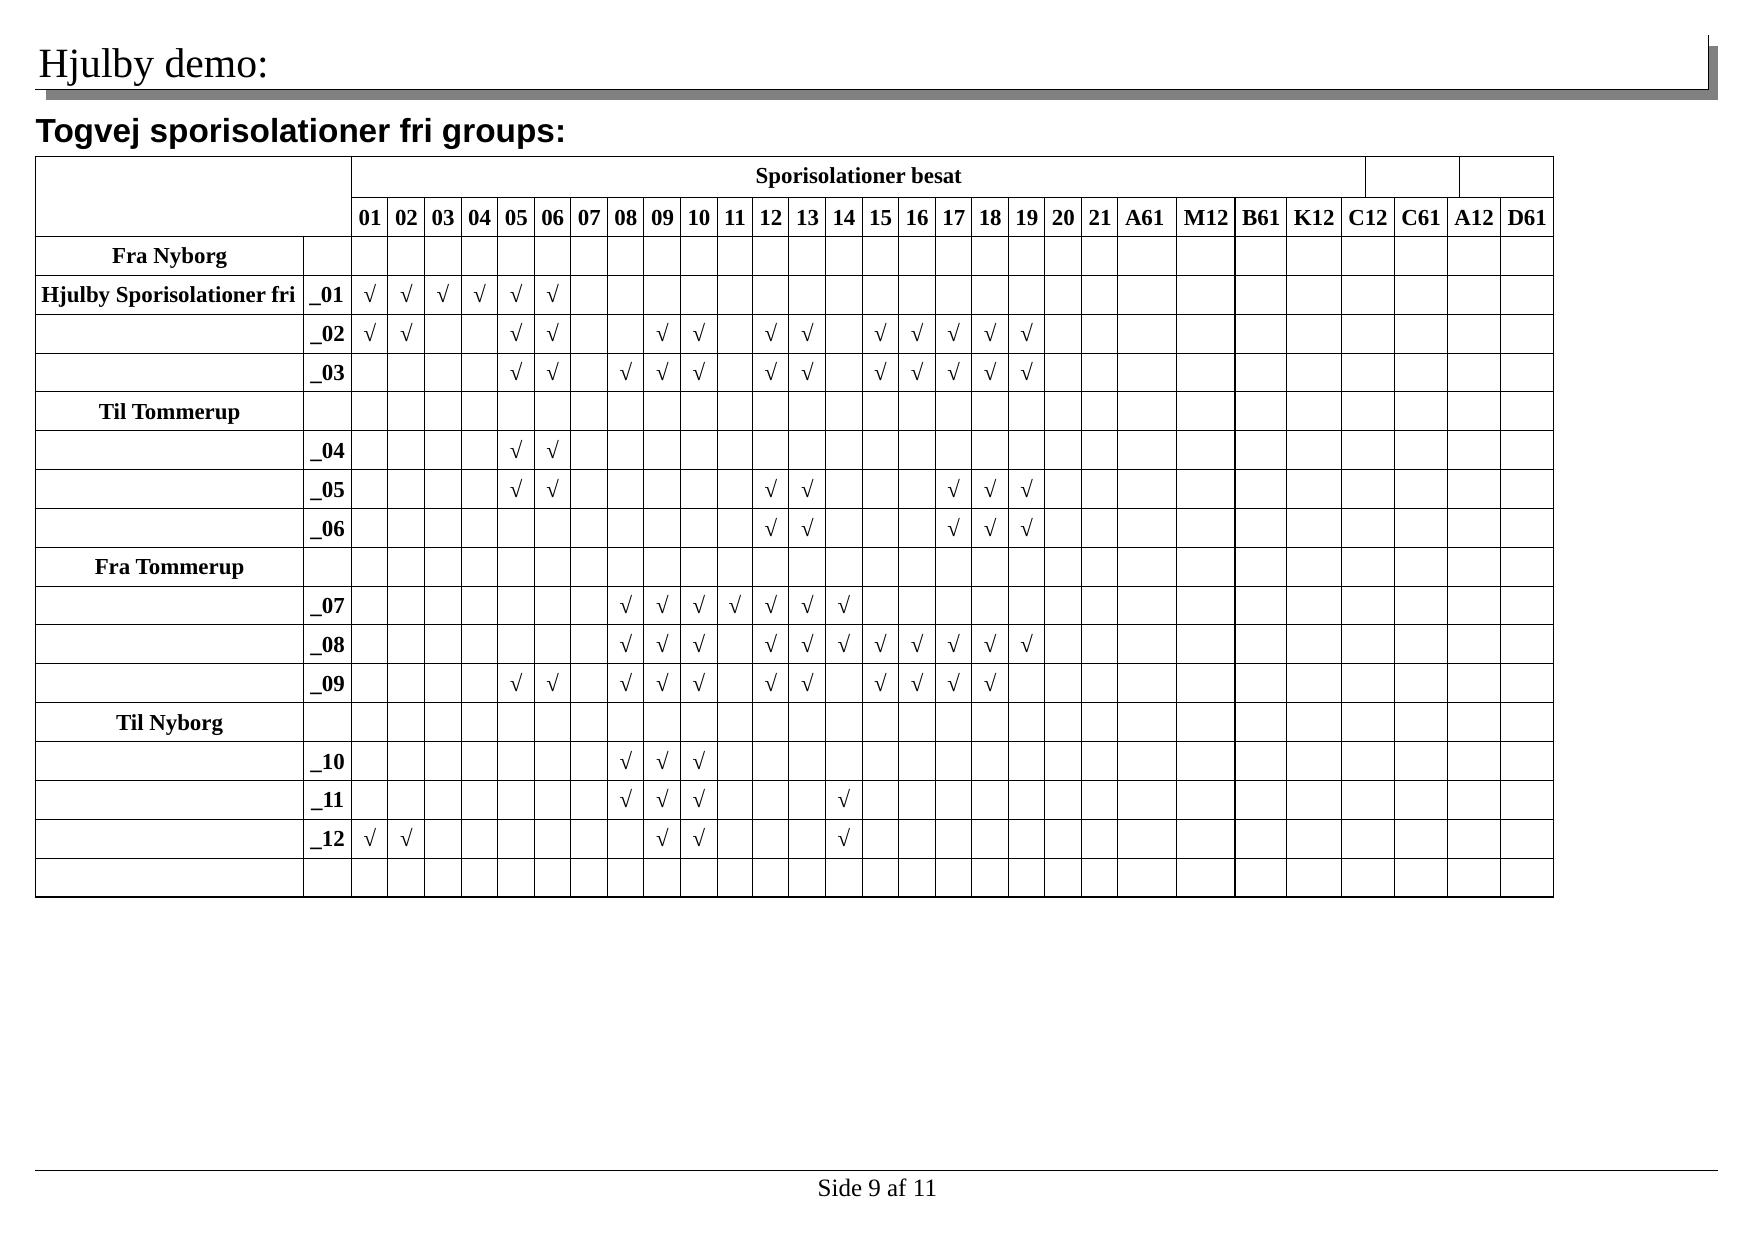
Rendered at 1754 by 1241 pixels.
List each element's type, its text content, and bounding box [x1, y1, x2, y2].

table_cell [571, 354, 607, 391]
table_cell [425, 703, 461, 741]
table_cell [1501, 703, 1553, 741]
table_cell [826, 431, 862, 469]
table_cell [1118, 276, 1176, 313]
table_cell √ [826, 820, 862, 857]
table_cell [1118, 781, 1176, 819]
table_cell [1287, 781, 1341, 819]
table_cell [972, 587, 1008, 624]
table_cell [718, 703, 752, 741]
table_cell [899, 276, 935, 313]
table_cell [1118, 859, 1176, 896]
table_cell [1501, 276, 1553, 313]
table_cell 17 [936, 198, 971, 236]
table_cell √ [936, 625, 971, 663]
table_cell [571, 470, 607, 508]
table_cell [1395, 509, 1447, 547]
table_cell √ [789, 664, 825, 702]
table_cell [571, 315, 607, 352]
table_cell [789, 781, 825, 819]
table_cell [1236, 703, 1286, 741]
table_cell [1236, 509, 1286, 547]
table_cell [1501, 470, 1553, 508]
table_cell √ [462, 276, 497, 313]
table_cell 16 [899, 198, 935, 236]
table_cell [1236, 315, 1286, 352]
table_cell [1287, 431, 1341, 469]
table_cell [1501, 392, 1553, 430]
table_cell [535, 587, 570, 624]
table_cell [498, 703, 534, 741]
table_cell [863, 781, 898, 819]
table_cell [899, 431, 935, 469]
table_cell [1118, 315, 1176, 352]
table_cell [535, 859, 570, 896]
table_cell [972, 548, 1008, 586]
table_cell [1448, 781, 1500, 819]
table_cell [789, 237, 825, 275]
table_cell [1177, 548, 1234, 586]
table_cell √ [352, 276, 387, 313]
table_cell [36, 509, 303, 547]
table_cell [899, 587, 935, 624]
table_cell [462, 392, 497, 430]
table_cell [1236, 470, 1286, 508]
table_cell [1177, 625, 1234, 663]
table_cell [1118, 392, 1176, 430]
table_cell [1448, 315, 1500, 352]
table_cell [1501, 859, 1553, 896]
table_cell [753, 781, 788, 819]
table_cell [425, 587, 461, 624]
table_cell [1448, 703, 1500, 741]
table_cell [535, 392, 570, 430]
table_cell √ [1009, 509, 1044, 547]
table_cell √ [972, 315, 1008, 352]
table_cell [1448, 625, 1500, 663]
table_cell [753, 392, 788, 430]
table_cell [1448, 237, 1500, 275]
table_cell [718, 781, 752, 819]
table_cell √ [972, 625, 1008, 663]
table_cell [608, 237, 643, 275]
table_cell Hjulby Sporisolationer fri [36, 276, 303, 313]
table_cell √ [644, 587, 680, 624]
table_header [1460, 157, 1553, 197]
table_cell √ [644, 625, 680, 663]
table_cell √ [753, 470, 788, 508]
table_cell [462, 509, 497, 547]
table_cell [1395, 354, 1447, 391]
table_cell [1448, 392, 1500, 430]
table_cell [1448, 664, 1500, 702]
table_cell [1342, 315, 1394, 352]
table_cell [1177, 470, 1234, 508]
table_cell [571, 742, 607, 780]
table_cell [1236, 431, 1286, 469]
table_cell [608, 470, 643, 508]
table_cell [388, 859, 424, 896]
table_cell [1448, 276, 1500, 313]
table_cell [1082, 392, 1117, 430]
table_cell [681, 703, 717, 741]
table_cell [1009, 587, 1044, 624]
table_cell [1045, 392, 1081, 430]
table_cell [1177, 587, 1234, 624]
table_cell [1082, 820, 1117, 857]
table_cell √ [899, 315, 935, 352]
table_cell [863, 276, 898, 313]
table_cell [352, 859, 387, 896]
table_cell [571, 431, 607, 469]
table_cell √ [681, 354, 717, 391]
table_cell √ [388, 820, 424, 857]
table_cell [826, 315, 862, 352]
table_cell √ [972, 470, 1008, 508]
table_cell [1009, 703, 1044, 741]
table_cell [1342, 470, 1394, 508]
table_cell [863, 237, 898, 275]
table_cell [863, 470, 898, 508]
table_cell [863, 392, 898, 430]
table_cell [1082, 315, 1117, 352]
table_cell [535, 703, 570, 741]
table_cell [535, 625, 570, 663]
table_cell [462, 781, 497, 819]
table_cell [1045, 237, 1081, 275]
table_cell [899, 509, 935, 547]
table_cell √ [972, 509, 1008, 547]
table_cell [608, 431, 643, 469]
table_cell [644, 392, 680, 430]
table_cell [899, 859, 935, 896]
table_cell [571, 664, 607, 702]
table_cell √ [753, 587, 788, 624]
table_cell [425, 548, 461, 586]
table_cell [826, 237, 862, 275]
table_cell [718, 470, 752, 508]
table_cell [608, 509, 643, 547]
table_cell M12 [1177, 198, 1234, 236]
table_cell [1501, 781, 1553, 819]
table_cell [753, 237, 788, 275]
table_cell [826, 859, 862, 896]
table_cell [1395, 625, 1447, 663]
table_cell [936, 587, 971, 624]
table_cell [753, 431, 788, 469]
table_cell [388, 509, 424, 547]
table_cell [1118, 625, 1176, 663]
table_cell [462, 354, 497, 391]
table_cell √ [681, 742, 717, 780]
table_cell [1501, 315, 1553, 352]
table_cell [644, 509, 680, 547]
table_cell [1177, 354, 1234, 391]
table_cell [644, 703, 680, 741]
table_cell [1118, 703, 1176, 741]
table_cell [1501, 820, 1553, 857]
table_cell [304, 703, 351, 741]
table_cell [1045, 315, 1081, 352]
table_cell √ [753, 315, 788, 352]
table_cell [936, 859, 971, 896]
table_cell [1236, 276, 1286, 313]
table_cell [304, 548, 351, 586]
table_cell [1082, 859, 1117, 896]
table_cell [789, 820, 825, 857]
table_cell [608, 859, 643, 896]
table_cell [681, 509, 717, 547]
table_cell _03 [304, 354, 351, 391]
table_cell [1342, 859, 1394, 896]
table_cell [608, 276, 643, 313]
table_cell [388, 431, 424, 469]
table_cell [899, 548, 935, 586]
table_cell [899, 237, 935, 275]
table_cell [1082, 431, 1117, 469]
table_cell _09 [304, 664, 351, 702]
table_cell √ [535, 431, 570, 469]
table_cell 20 [1045, 198, 1081, 236]
table_cell [352, 742, 387, 780]
table_cell [789, 859, 825, 896]
table_cell 12 [753, 198, 788, 236]
table_cell [1501, 354, 1553, 391]
table_cell √ [826, 781, 862, 819]
table_cell _11 [304, 781, 351, 819]
table_cell [1287, 392, 1341, 430]
table_cell √ [789, 625, 825, 663]
table_cell [608, 548, 643, 586]
table_cell [1045, 354, 1081, 391]
table_cell [352, 664, 387, 702]
table_cell √ [644, 781, 680, 819]
table_cell √ [753, 625, 788, 663]
table_cell [1045, 859, 1081, 896]
table_cell [1395, 431, 1447, 469]
table_cell [972, 703, 1008, 741]
table_cell [36, 625, 303, 663]
table_cell [425, 237, 461, 275]
table_cell _04 [304, 431, 351, 469]
table_cell √ [936, 470, 971, 508]
table_cell [1342, 509, 1394, 547]
table_cell [1287, 703, 1341, 741]
table_cell √ [899, 664, 935, 702]
table_cell √ [718, 587, 752, 624]
table_cell [36, 354, 303, 391]
table_cell [1395, 859, 1447, 896]
table_cell [425, 781, 461, 819]
table_cell [753, 548, 788, 586]
table_cell √ [681, 781, 717, 819]
table_cell [1118, 237, 1176, 275]
table_cell [681, 276, 717, 313]
table_cell [571, 276, 607, 313]
table_cell [462, 625, 497, 663]
table_cell 04 [462, 198, 497, 236]
table_cell [753, 276, 788, 313]
table_cell [388, 470, 424, 508]
table_cell [936, 392, 971, 430]
table_cell B61 [1236, 198, 1286, 236]
table_cell [388, 587, 424, 624]
table_cell [352, 509, 387, 547]
table_cell [535, 509, 570, 547]
table_cell [1395, 392, 1447, 430]
table_cell [1118, 431, 1176, 469]
table_cell [1045, 431, 1081, 469]
table_cell [425, 820, 461, 857]
table_cell [1342, 820, 1394, 857]
table_cell [36, 431, 303, 469]
table_cell √ [936, 315, 971, 352]
table_cell [789, 276, 825, 313]
table_cell 21 [1082, 198, 1117, 236]
table_cell _10 [304, 742, 351, 780]
table_cell [972, 781, 1008, 819]
table_cell [1177, 664, 1234, 702]
subtitle Togvej sporisolationer fri groups: [35, 111, 1718, 150]
table_cell Fra Tommerup [36, 548, 303, 586]
table_cell [936, 703, 971, 741]
table_cell √ [789, 315, 825, 352]
table_cell √ [826, 587, 862, 624]
table_cell [1118, 742, 1176, 780]
table_cell [681, 237, 717, 275]
table_cell [498, 781, 534, 819]
table_cell √ [644, 354, 680, 391]
table_cell [1342, 664, 1394, 702]
table_cell [352, 470, 387, 508]
table_cell 09 [644, 198, 680, 236]
table_cell Fra Nyborg [36, 237, 303, 275]
table_cell [1448, 470, 1500, 508]
table_cell √ [608, 781, 643, 819]
table_cell [1045, 664, 1081, 702]
table_cell √ [1009, 625, 1044, 663]
table_cell √ [753, 664, 788, 702]
table_cell [388, 781, 424, 819]
table_cell [1177, 431, 1234, 469]
table_cell 01 [352, 198, 387, 236]
table_cell [1118, 664, 1176, 702]
table_cell [1177, 820, 1234, 857]
table_cell [826, 276, 862, 313]
table_cell [1236, 392, 1286, 430]
table_cell [571, 548, 607, 586]
table_cell [789, 703, 825, 741]
table_cell C61 [1395, 198, 1447, 236]
table_cell √ [863, 625, 898, 663]
table_cell [1287, 587, 1341, 624]
table_header [36, 157, 351, 236]
table_cell [1448, 742, 1500, 780]
table_cell √ [863, 354, 898, 391]
table_cell [535, 548, 570, 586]
table_cell [1177, 781, 1234, 819]
table_cell [1236, 781, 1286, 819]
table_cell [789, 392, 825, 430]
table_cell √ [498, 431, 534, 469]
table_cell [899, 820, 935, 857]
table_cell [1287, 354, 1341, 391]
table_cell Til Nyborg [36, 703, 303, 741]
table_cell [1501, 509, 1553, 547]
table_cell [388, 548, 424, 586]
table_cell √ [388, 276, 424, 313]
table_cell [681, 548, 717, 586]
table_cell [571, 781, 607, 819]
table_cell [498, 587, 534, 624]
table_cell [899, 392, 935, 430]
table_cell √ [681, 315, 717, 352]
table_cell [1448, 859, 1500, 896]
table_cell [681, 859, 717, 896]
table_cell [535, 781, 570, 819]
table_cell [36, 859, 303, 896]
table_cell √ [535, 470, 570, 508]
table_cell [425, 315, 461, 352]
table_cell [1342, 703, 1394, 741]
table_cell √ [535, 664, 570, 702]
table_cell [1045, 781, 1081, 819]
table_cell √ [899, 625, 935, 663]
table_cell [1287, 237, 1341, 275]
table_cell [1448, 354, 1500, 391]
table_cell [1395, 703, 1447, 741]
table_cell [1287, 859, 1341, 896]
table_cell [826, 470, 862, 508]
table_cell [1287, 276, 1341, 313]
table_cell [826, 548, 862, 586]
table_cell [1287, 509, 1341, 547]
table_cell √ [1009, 354, 1044, 391]
table_cell √ [644, 664, 680, 702]
table_cell [1236, 237, 1286, 275]
table_cell [936, 820, 971, 857]
table_header Sporisolationer besat [352, 157, 1365, 197]
table_cell A12 [1448, 198, 1500, 236]
table_cell [863, 509, 898, 547]
table_cell √ [972, 664, 1008, 702]
table_cell [718, 392, 752, 430]
table_cell [36, 315, 303, 352]
table_cell [863, 742, 898, 780]
table_cell [1045, 625, 1081, 663]
table_cell √ [608, 587, 643, 624]
table_cell [571, 392, 607, 430]
table_cell [826, 392, 862, 430]
table_cell _02 [304, 315, 351, 352]
table_cell [972, 859, 1008, 896]
table_cell 11 [718, 198, 752, 236]
table_cell [753, 742, 788, 780]
table_cell [425, 859, 461, 896]
table_cell [1342, 392, 1394, 430]
table_cell [36, 470, 303, 508]
table_cell √ [644, 820, 680, 857]
table_cell [1287, 664, 1341, 702]
table_cell √ [608, 664, 643, 702]
table_cell [1177, 859, 1234, 896]
table_cell [571, 703, 607, 741]
table_cell [1395, 742, 1447, 780]
table_cell √ [535, 276, 570, 313]
table_cell [1236, 587, 1286, 624]
table_cell [1177, 742, 1234, 780]
table_cell [462, 315, 497, 352]
table_cell [1448, 509, 1500, 547]
table_cell [789, 742, 825, 780]
table_cell [1118, 470, 1176, 508]
table_cell 02 [388, 198, 424, 236]
table_cell √ [936, 509, 971, 547]
table_cell [1177, 315, 1234, 352]
table_cell √ [789, 509, 825, 547]
table_cell [1287, 470, 1341, 508]
table_cell [535, 820, 570, 857]
table_cell [1082, 548, 1117, 586]
table_cell [1009, 742, 1044, 780]
table_cell [1448, 431, 1500, 469]
table_cell [753, 859, 788, 896]
table_cell [388, 237, 424, 275]
table_cell [826, 354, 862, 391]
table_cell [462, 548, 497, 586]
table_cell [352, 431, 387, 469]
table_cell [388, 354, 424, 391]
table_cell √ [789, 587, 825, 624]
table_cell [718, 237, 752, 275]
table_cell [936, 431, 971, 469]
table_cell [1082, 703, 1117, 741]
table_cell √ [681, 820, 717, 857]
table_cell [352, 548, 387, 586]
table_cell √ [753, 354, 788, 391]
table_cell √ [1009, 315, 1044, 352]
table_cell √ [352, 820, 387, 857]
table_cell [1236, 859, 1286, 896]
table_cell [826, 509, 862, 547]
table_cell [936, 742, 971, 780]
table_cell [1177, 276, 1234, 313]
table_cell K12 [1287, 198, 1341, 236]
table_cell [425, 354, 461, 391]
table_cell [644, 470, 680, 508]
table_cell √ [498, 664, 534, 702]
table_cell _01 [304, 276, 351, 313]
table_cell [535, 237, 570, 275]
table_cell [1395, 587, 1447, 624]
table_cell 19 [1009, 198, 1044, 236]
table_cell [425, 742, 461, 780]
table_cell _07 [304, 587, 351, 624]
table_cell [498, 859, 534, 896]
table_cell C12 [1342, 198, 1394, 236]
table_cell [1082, 625, 1117, 663]
table_cell [1009, 431, 1044, 469]
table_cell 10 [681, 198, 717, 236]
table_cell [644, 859, 680, 896]
table_cell [1395, 315, 1447, 352]
table_cell [718, 664, 752, 702]
table_cell [1045, 820, 1081, 857]
table_cell [1501, 742, 1553, 780]
table_cell [1501, 431, 1553, 469]
table_cell √ [681, 664, 717, 702]
table_cell [1287, 548, 1341, 586]
table_cell [863, 703, 898, 741]
table_cell [1342, 587, 1394, 624]
table_cell √ [425, 276, 461, 313]
table_cell [863, 431, 898, 469]
table_cell [644, 237, 680, 275]
table_cell √ [608, 742, 643, 780]
table_cell [498, 742, 534, 780]
table_cell [826, 742, 862, 780]
table_cell 08 [608, 198, 643, 236]
table_cell √ [498, 470, 534, 508]
table_cell [1082, 237, 1117, 275]
table_cell [462, 470, 497, 508]
table_cell 07 [571, 198, 607, 236]
table_cell [1395, 237, 1447, 275]
table_cell [1501, 625, 1553, 663]
table_cell √ [498, 354, 534, 391]
table_cell 15 [863, 198, 898, 236]
table_cell [1045, 509, 1081, 547]
table_cell [1009, 548, 1044, 586]
table_cell [863, 587, 898, 624]
table_cell [1287, 625, 1341, 663]
table_cell [718, 742, 752, 780]
table_cell [571, 859, 607, 896]
table_cell _12 [304, 820, 351, 857]
table_cell [1236, 742, 1286, 780]
table_cell [1118, 354, 1176, 391]
table_cell [972, 276, 1008, 313]
table_cell [462, 664, 497, 702]
table_cell [1177, 237, 1234, 275]
table_cell [36, 820, 303, 857]
table_cell [1045, 587, 1081, 624]
table_cell [462, 237, 497, 275]
table_cell √ [608, 625, 643, 663]
table_cell [1236, 548, 1286, 586]
table_cell [388, 664, 424, 702]
table_cell [1287, 315, 1341, 352]
table_cell [718, 859, 752, 896]
table_cell [1009, 859, 1044, 896]
table_cell [1082, 742, 1117, 780]
table_cell [1082, 354, 1117, 391]
table_cell [718, 509, 752, 547]
table_cell √ [681, 587, 717, 624]
table_cell [644, 276, 680, 313]
table_cell [1236, 625, 1286, 663]
table_cell [498, 820, 534, 857]
table_cell [718, 315, 752, 352]
table_cell [1236, 354, 1286, 391]
table_cell [1342, 742, 1394, 780]
table_cell [1082, 587, 1117, 624]
table_cell [1009, 820, 1044, 857]
table_cell Til Tommerup [36, 392, 303, 430]
table_cell √ [535, 315, 570, 352]
table_cell [498, 237, 534, 275]
table_cell [681, 470, 717, 508]
table_cell [718, 276, 752, 313]
table_cell [425, 470, 461, 508]
table_cell [1342, 625, 1394, 663]
table_cell [863, 548, 898, 586]
table_cell √ [789, 354, 825, 391]
table_cell [1118, 587, 1176, 624]
table_cell √ [753, 509, 788, 547]
table_cell √ [863, 315, 898, 352]
table_cell [462, 820, 497, 857]
table_cell [36, 781, 303, 819]
table_cell [462, 742, 497, 780]
table_cell [753, 820, 788, 857]
table_cell [1501, 237, 1553, 275]
table_cell [936, 781, 971, 819]
table_cell [498, 509, 534, 547]
table_cell [1082, 781, 1117, 819]
table_cell [608, 315, 643, 352]
table_cell [972, 820, 1008, 857]
table_cell D61 [1501, 198, 1553, 236]
table_cell [681, 431, 717, 469]
table_cell [826, 664, 862, 702]
table_cell [462, 703, 497, 741]
table_cell [1395, 664, 1447, 702]
table_cell √ [899, 354, 935, 391]
table_cell [1082, 509, 1117, 547]
table_cell [1395, 470, 1447, 508]
table_cell √ [644, 315, 680, 352]
table_cell [36, 664, 303, 702]
table_cell [425, 664, 461, 702]
table_cell [571, 820, 607, 857]
table_cell [1448, 548, 1500, 586]
table_cell [352, 781, 387, 819]
table_cell [1287, 742, 1341, 780]
table_cell _06 [304, 509, 351, 547]
table_cell [1009, 276, 1044, 313]
table_cell [972, 392, 1008, 430]
table_cell [899, 703, 935, 741]
table_cell [1236, 664, 1286, 702]
table_cell [1501, 587, 1553, 624]
table_cell [1448, 820, 1500, 857]
table_cell [936, 276, 971, 313]
table_cell [718, 431, 752, 469]
table_cell [1082, 470, 1117, 508]
table_cell [571, 625, 607, 663]
table_cell [1045, 703, 1081, 741]
table_cell [425, 509, 461, 547]
table_cell [1118, 548, 1176, 586]
table_cell [681, 392, 717, 430]
table_cell [863, 859, 898, 896]
table_cell 13 [789, 198, 825, 236]
table_cell [535, 742, 570, 780]
table_cell [608, 703, 643, 741]
table_cell [571, 509, 607, 547]
table_cell [462, 431, 497, 469]
table_cell √ [789, 470, 825, 508]
table_cell [1395, 548, 1447, 586]
table_cell [462, 587, 497, 624]
table_cell [352, 625, 387, 663]
table_cell [1118, 509, 1176, 547]
table_cell [972, 237, 1008, 275]
table_cell [571, 587, 607, 624]
table_cell [1177, 509, 1234, 547]
table_cell [644, 548, 680, 586]
table_cell [1342, 431, 1394, 469]
table_cell [1236, 820, 1286, 857]
table_cell √ [498, 315, 534, 352]
table_cell 14 [826, 198, 862, 236]
table_cell [498, 625, 534, 663]
table_cell [1009, 781, 1044, 819]
table_cell [1395, 276, 1447, 313]
table_cell [425, 392, 461, 430]
table_cell 18 [972, 198, 1008, 236]
table_cell [972, 431, 1008, 469]
table_cell [718, 354, 752, 391]
table_cell [1287, 820, 1341, 857]
table_cell [425, 431, 461, 469]
table_cell [1342, 548, 1394, 586]
table_cell [352, 354, 387, 391]
table_cell [1501, 548, 1553, 586]
table_cell [1448, 587, 1500, 624]
table_cell √ [498, 276, 534, 313]
table_cell √ [936, 664, 971, 702]
table_cell [462, 859, 497, 896]
table_cell [1177, 392, 1234, 430]
table_cell A61 [1118, 198, 1176, 236]
table_cell √ [681, 625, 717, 663]
table_cell [608, 820, 643, 857]
table_cell √ [826, 625, 862, 663]
table_cell [718, 548, 752, 586]
table_cell [1082, 664, 1117, 702]
table_cell [899, 470, 935, 508]
table_cell [1045, 548, 1081, 586]
table_cell [1395, 781, 1447, 819]
table_cell [388, 742, 424, 780]
table_cell [899, 781, 935, 819]
table_cell [1045, 470, 1081, 508]
table_cell [352, 392, 387, 430]
table_cell [498, 548, 534, 586]
table_cell [304, 859, 351, 896]
table_cell [388, 392, 424, 430]
table_cell [1082, 276, 1117, 313]
table_cell [36, 742, 303, 780]
table_cell [789, 548, 825, 586]
table_cell [1342, 354, 1394, 391]
table_cell √ [644, 742, 680, 780]
table_cell √ [608, 354, 643, 391]
table_cell [498, 392, 534, 430]
table_cell [826, 703, 862, 741]
table_cell [718, 625, 752, 663]
table_cell [1118, 820, 1176, 857]
table_cell [863, 820, 898, 857]
table_cell [1342, 237, 1394, 275]
table_cell [1177, 703, 1234, 741]
table_cell [388, 703, 424, 741]
table_cell [1009, 392, 1044, 430]
table_cell [936, 548, 971, 586]
table_cell [304, 237, 351, 275]
table_cell 06 [535, 198, 570, 236]
table_cell [304, 392, 351, 430]
table_cell [753, 703, 788, 741]
table_cell 03 [425, 198, 461, 236]
table_cell [36, 587, 303, 624]
table_cell √ [535, 354, 570, 391]
table_cell [718, 820, 752, 857]
table_cell √ [388, 315, 424, 352]
table_cell _05 [304, 470, 351, 508]
table_cell [352, 703, 387, 741]
table_cell √ [1009, 470, 1044, 508]
table_cell √ [863, 664, 898, 702]
table_cell [972, 742, 1008, 780]
table_cell [1045, 742, 1081, 780]
table_header [1366, 157, 1459, 197]
table_cell [388, 625, 424, 663]
table_cell [1009, 664, 1044, 702]
table_cell [1395, 820, 1447, 857]
table_cell [1045, 276, 1081, 313]
table_cell [571, 237, 607, 275]
table_cell √ [352, 315, 387, 352]
table_cell [1342, 276, 1394, 313]
table_cell [936, 237, 971, 275]
table_cell [1342, 781, 1394, 819]
table_cell [352, 587, 387, 624]
table_cell √ [972, 354, 1008, 391]
table_cell _08 [304, 625, 351, 663]
table_cell [899, 742, 935, 780]
table_cell [425, 625, 461, 663]
table_cell [608, 392, 643, 430]
table_cell √ [936, 354, 971, 391]
table_cell [352, 237, 387, 275]
table_cell [789, 431, 825, 469]
table_cell [1501, 664, 1553, 702]
table_cell [1009, 237, 1044, 275]
table_cell 05 [498, 198, 534, 236]
table_cell [644, 431, 680, 469]
